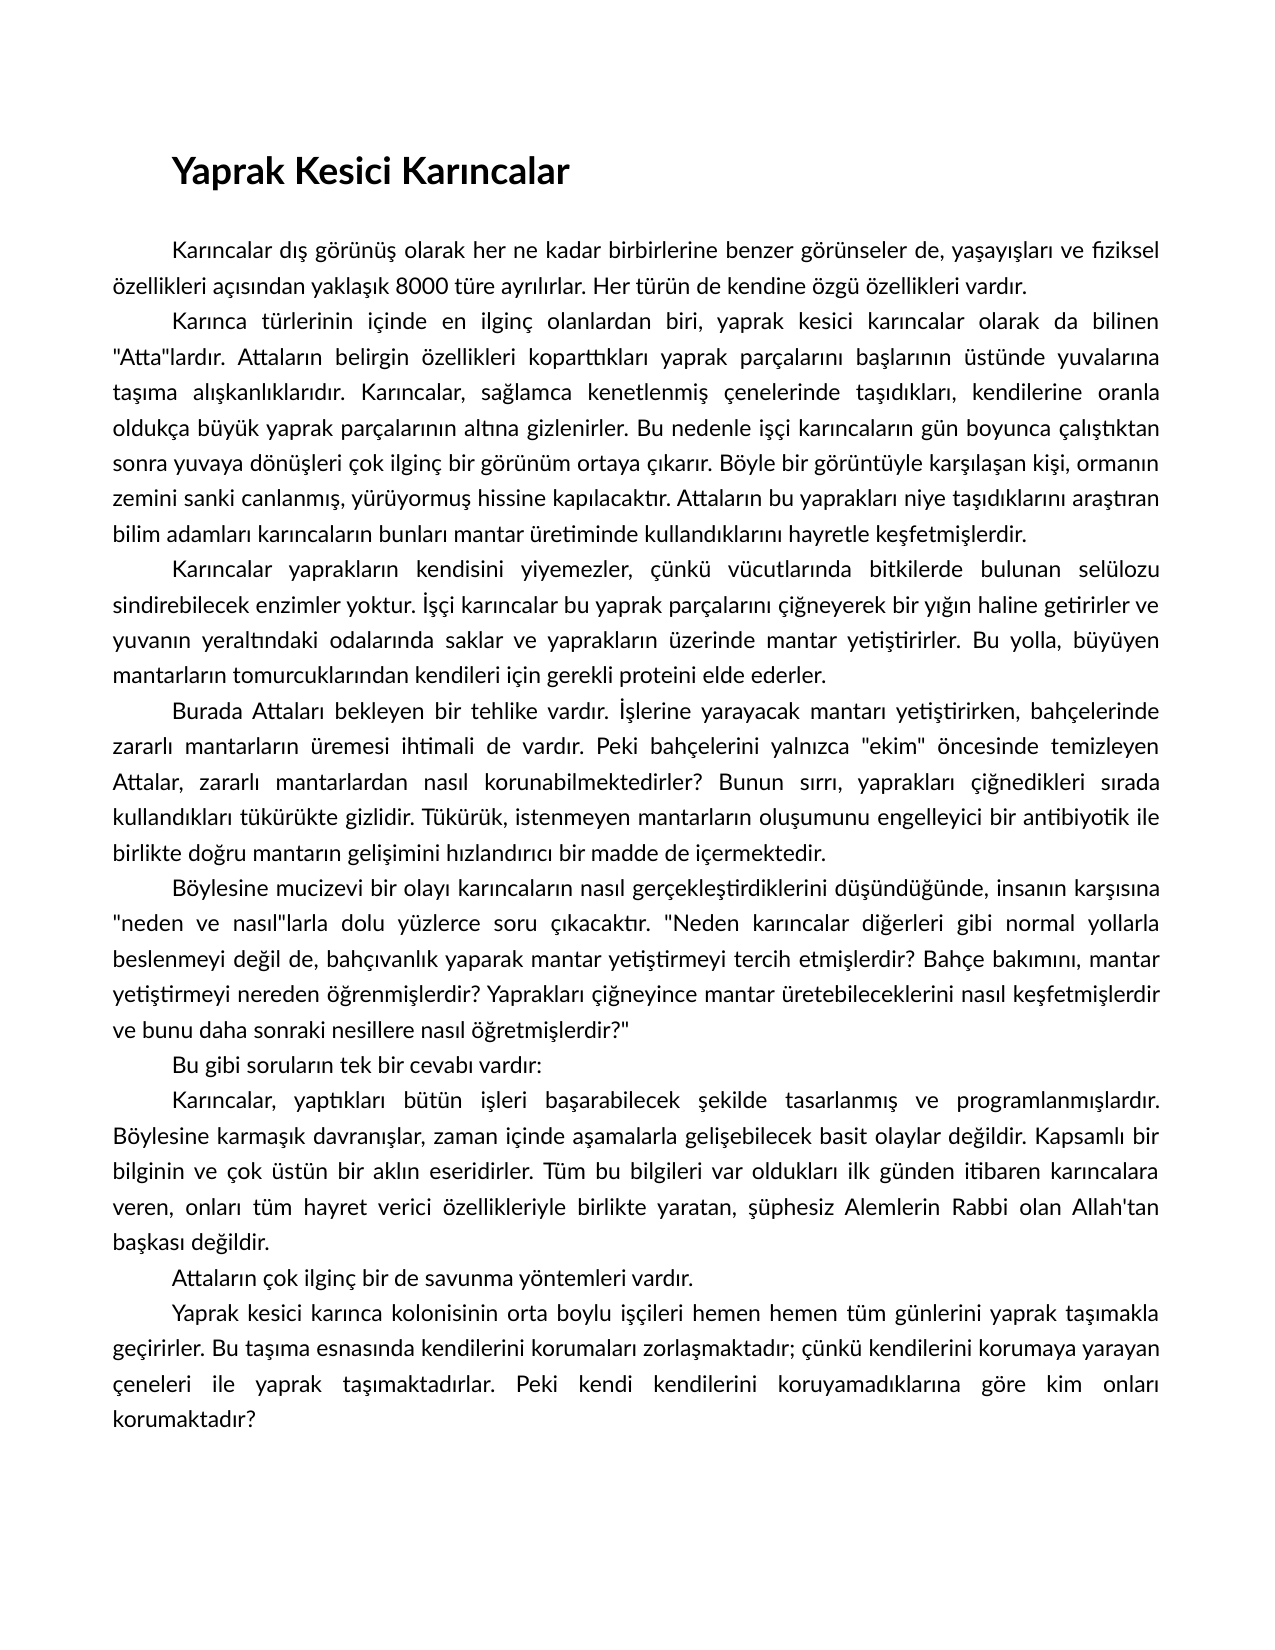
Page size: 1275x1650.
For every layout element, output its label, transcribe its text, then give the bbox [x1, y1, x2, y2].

text Karıncalar yaprakların kendisini yiyemezler, çünkü vücutlarında bitkilerde bulunan selülozu sindirebilecek enzimler yoktur. İşçi karıncalar bu yaprak parçalarını çiğneyerek bir yığın haline getirirler ve yuvanın yeraltındaki odalarında saklar ve yaprakların üzerinde mantar yetiştirirler. Bu yolla, büyüyen mantarların tomurcuklarından kendileri için gerekli proteini elde ederler. [112, 549, 1161, 691]
text Karıncalar, yaptıkları bütün işleri başarabilecek şekilde tasarlanmış ve programlanmışlardır. Böylesine karmaşık davranışlar, zaman içinde aşamalarla gelişebilecek basit olaylar değildir. Kapsamlı bir bilginin ve çok üstün bir aklın eseridirler. Tüm bu bilgileri var oldukları ilk günden itibaren karıncalara veren, onları tüm hayret verici özellikleriyle birlikte yaratan, şüphesiz Alemlerin Rabbi olan Allah'tan başkası değildir. [112, 1081, 1161, 1258]
text Karınca türlerinin içinde en ilginç olanlardan biri, yaprak kesici karıncalar olarak da bilinen "Atta"lardır. Attaların belirgin özellikleri koparttıkları yaprak parçalarını başlarının üstünde yuvalarına taşıma alışkanlıklarıdır. Karıncalar, sağlamca kenetlenmiş çenelerinde taşıdıkları, kendilerine oranla oldukça büyük yaprak parçalarının altına gizlenirler. Bu nedenle işçi karıncaların gün boyunca çalıştıktan sonra yuvaya dönüşleri çok ilginç bir görünüm ortaya çıkarır. Böyle bir görüntüyle karşılaşan kişi, ormanın zemini sanki canlanmış, yürüyormuş hissine kapılacaktır. Attaların bu yaprakları niye taşıdıklarını araştıran bilim adamları karıncaların bunları mantar üretiminde kullandıklarını hayretle keşfetmişlerdir. [112, 301, 1161, 549]
text Bu gibi soruların tek bir cevabı vardır: [112, 1045, 1161, 1081]
text Yaprak Kesici Karıncalar [112, 148, 1161, 193]
text Burada Attaları bekleyen bir tehlike vardır. İşlerine yarayacak mantarı yetiştirirken, bahçelerinde zararlı mantarların üremesi ihtimali de vardır. Peki bahçelerini yalnızca "ekim" öncesinde temizleyen Attalar, zararlı mantarlardan nasıl korunabilmektedirler? Bunun sırrı, yaprakları çiğnedikleri sırada kullandıkları tükürükte gizlidir. Tükürük, istenmeyen mantarların oluşumunu engelleyici bir antibiyotik ile birlikte doğru mantarın gelişimini hızlandırıcı bir madde de içermektedir. [112, 691, 1161, 868]
text Yaprak kesici karınca kolonisinin orta boylu işçileri hemen hemen tüm günlerini yaprak taşımakla geçirirler. Bu taşıma esnasında kendilerini korumaları zorlaşmaktadır; çünkü kendilerini korumaya yarayan çeneleri ile yaprak taşımaktadırlar. Peki kendi kendilerini koruyamadıklarına göre kim onları korumaktadır? [112, 1293, 1161, 1435]
text Böylesine mucizevi bir olayı karıncaların nasıl gerçekleştirdiklerini düşündüğünde, insanın karşısına "neden ve nasıl"larla dolu yüzlerce soru çıkacaktır. "Neden karıncalar diğerleri gibi normal yollarla beslenmeyi değil de, bahçıvanlık yaparak mantar yetiştirmeyi tercih etmişlerdir? Bahçe bakımını, mantar yetiştirmeyi nereden öğrenmişlerdir? Yaprakları çiğneyince mantar üretebileceklerini nasıl keşfetmişlerdir ve bunu daha sonraki nesillere nasıl öğretmişlerdir?" [112, 868, 1161, 1045]
text Attaların çok ilginç bir de savunma yöntemleri vardır. [112, 1258, 1161, 1293]
text Karıncalar dış görünüş olarak her ne kadar birbirlerine benzer görünseler de, yaşayışları ve fiziksel özellikleri açısından yaklaşık 8000 türe ayrılırlar. Her türün de kendine özgü özellikleri vardır. [112, 231, 1161, 301]
